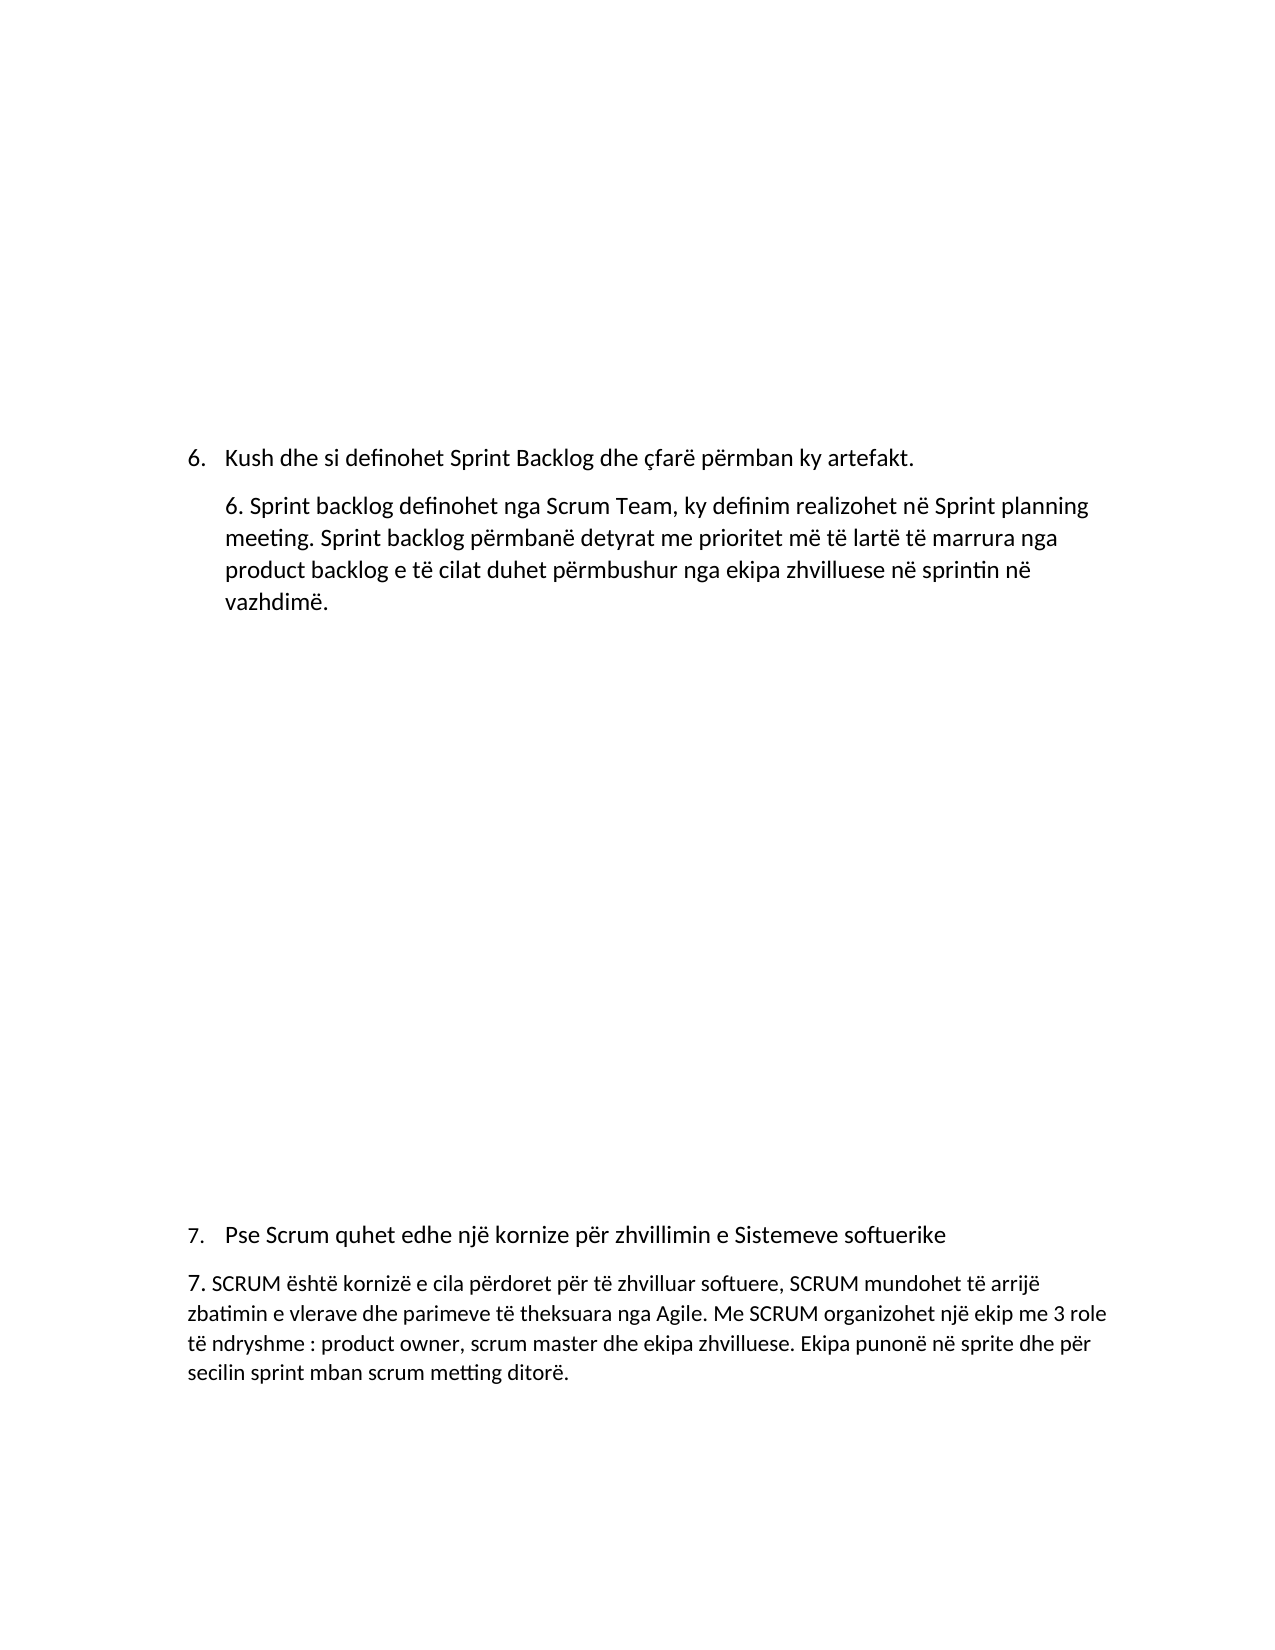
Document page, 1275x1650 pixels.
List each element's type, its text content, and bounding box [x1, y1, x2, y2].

text 7. SCRUM është kornizë e cila përdoret për të zhvilluar softuere, SCRUM mundohet të arrijë zbatimin e vlerave dhe parimeve të theksuara nga Agile. Me SCRUM organizohet një ekip me 3 role të ndryshme : product owner, scrum master dhe ekipa zhvilluese. Ekipa punonë në sprite dhe për secilin sprint mban scrum metting ditorë. [187, 1267, 1125, 1386]
list Pse Scrum quhet edhe një kornize për zhvillimin e Sistemeve softuerike [187, 1219, 1125, 1249]
list 6. Sprint backlog definohet nga Scrum Team, ky definim realizohet në Sprint planning meeting. Sprint backlog përmbanë detyrat me prioritet më të lartë të marrura nga product backlog e të cilat duhet përmbushur nga ekipa zhvilluese në sprintin në vazhdimë. [225, 491, 1125, 617]
list Kush dhe si definohet Sprint Backlog dhe çfarë përmban ky artefakt. [187, 442, 1125, 472]
